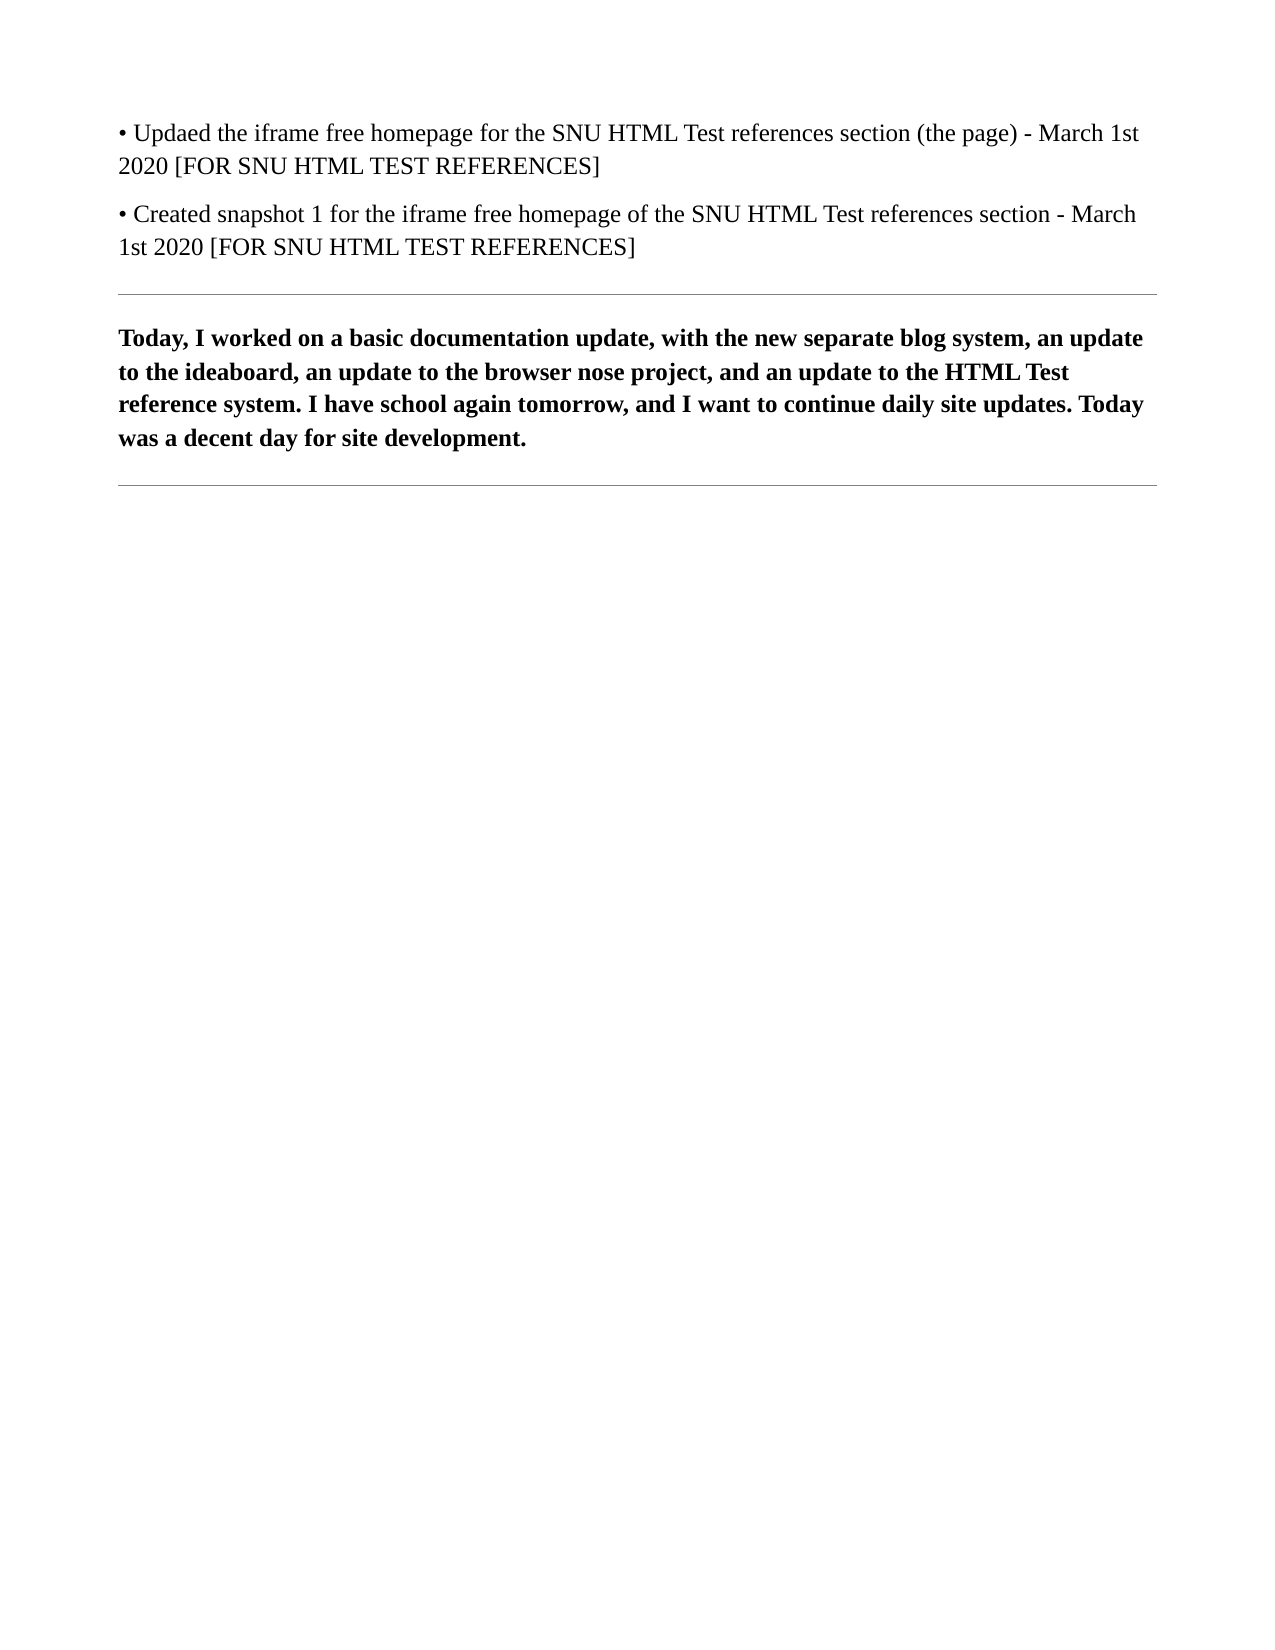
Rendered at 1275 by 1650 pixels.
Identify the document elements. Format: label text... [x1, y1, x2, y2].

text Today, I worked on a basic documentation update, with the new separate blog system, an update to the ideaboard, an update to the browser nose project, and an update to the HTML Test reference system. I have school again tomorrow, and I want to continue daily site updates. Today was a decent day for site development. [118, 323, 1157, 451]
text • Updaed the iframe free homepage for the SNU HTML Test references section (the page) - March 1st 2020 [FOR SNU HTML TEST REFERENCES] [118, 118, 1157, 180]
text • Created snapshot 1 for the iframe free homepage of the SNU HTML Test references section - March 1st 2020 [FOR SNU HTML TEST REFERENCES] [118, 199, 1157, 261]
